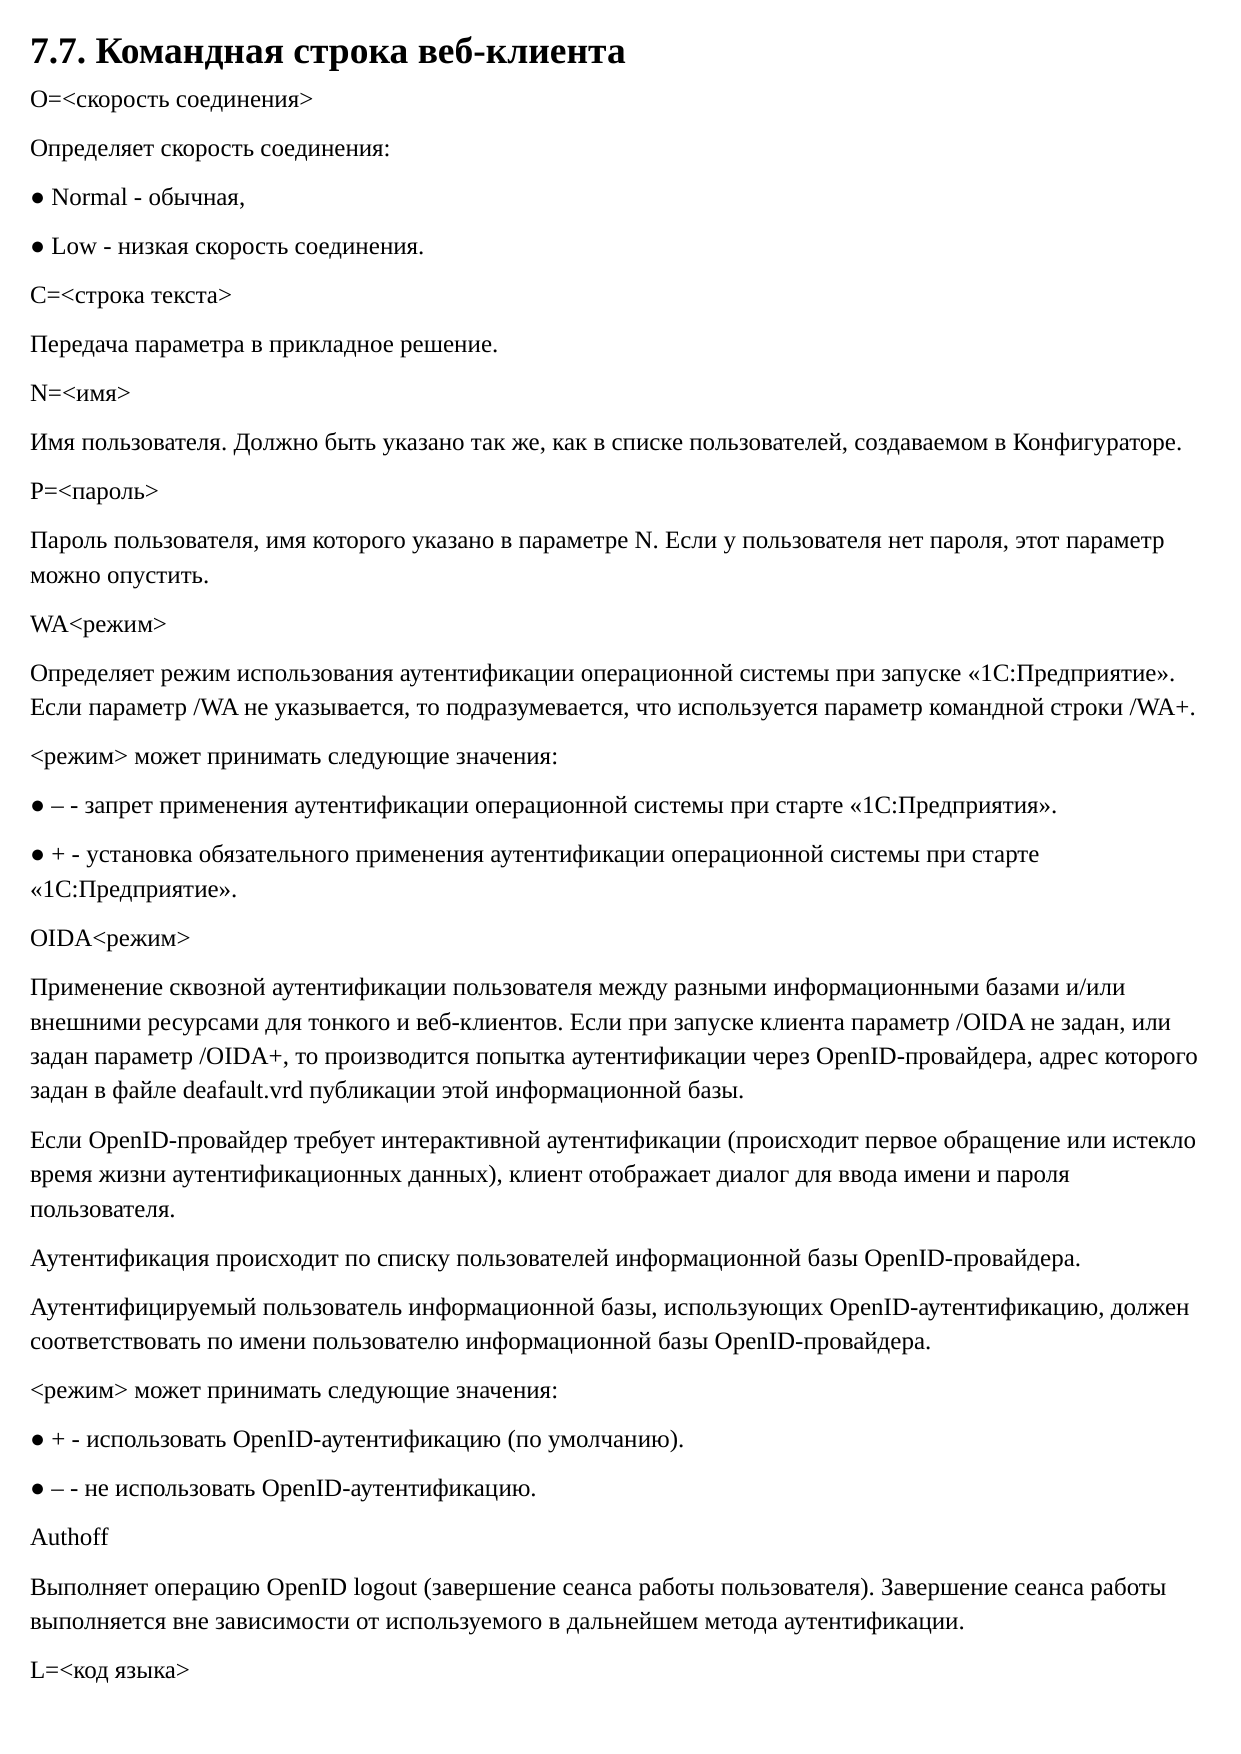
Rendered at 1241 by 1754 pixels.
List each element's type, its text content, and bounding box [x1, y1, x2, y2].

text Выполняет операцию OpenID logout (завершение сеанса работы пользователя). Завершение сеанса работы выполняется вне зависимости от используемого в дальнейшем метода аутентификации. [30, 1572, 1211, 1635]
text Пароль пользователя, имя которого указано в параметре N. Если у пользователя нет пароля, этот параметр можно опустить. [30, 525, 1211, 588]
text ● – ‑ запрет применения аутентификации операционной системы при старте «1С:Предприятия». [30, 791, 1211, 819]
text OIDA<режим> [30, 923, 1211, 952]
text Применение сквозной аутентификации пользователя между разными информационными базами и/или внешними ресурсами для тонкого и веб-клиентов. Если при запуске клиента параметр /OIDA не задан, или задан параметр /OIDA+, то производится попытка аутентификации через OpenID-провайдера, адрес которого задан в файле deafault.vrd публикации этой информационной базы. [30, 972, 1211, 1104]
text <режим> может принимать следующие значения: [30, 1375, 1211, 1404]
subtitle 7.7. Командная строка веб-клиента [30, 28, 1211, 71]
text ● Normal ‑ обычная, [30, 182, 1211, 211]
text Аутентификация происходит по списку пользователей информационной базы OpenID-провайдера. [30, 1243, 1211, 1271]
text P=<пароль> [30, 476, 1211, 505]
text <режим> может принимать следующие значения: [30, 741, 1211, 770]
text ● + ‑ использовать OpenID-аутентификацию (по умолчанию). [30, 1424, 1211, 1453]
text Аутентифицируемый пользователь информационной базы, использующих OpenID-аутентификацию, должен соответствовать по имени пользователю информационной базы OpenID-провайдера. [30, 1292, 1211, 1355]
text Authoff [30, 1522, 1211, 1551]
text C=<строка текста> [30, 280, 1211, 309]
text O=<скорость соединения> [30, 84, 1211, 112]
text ● + ‑ установка обязательного применения аутентификации операционной системы при старте «1С:Предприятие». [30, 839, 1211, 903]
text Имя пользователя. Должно быть указано так же, как в списке пользователей, создаваемом в Конфигураторе. [30, 427, 1211, 456]
text Определяет режим использования аутентификации операционной системы при запуске «1С:Предприятие». Если параметр /WA не указывается, то подразумевается, что используется параметр командной строки /WA+. [30, 658, 1211, 721]
text Если OpenID-провайдер требует интерактивной аутентификации (происходит первое обращение или истекло время жизни аутентификационных данных), клиент отображает диалог для ввода имени и пароля пользователя. [30, 1125, 1211, 1222]
text WA<режим> [30, 609, 1211, 638]
text N=<имя> [30, 378, 1211, 407]
text Определяет скорость соединения: [30, 133, 1211, 162]
text ● – ‑ не использовать OpenID-аутентификацию. [30, 1473, 1211, 1502]
text Передача параметра в прикладное решение. [30, 329, 1211, 358]
text ● Low ‑ низкая скорость соединения. [30, 231, 1211, 260]
text L=<код языка> [30, 1655, 1211, 1684]
